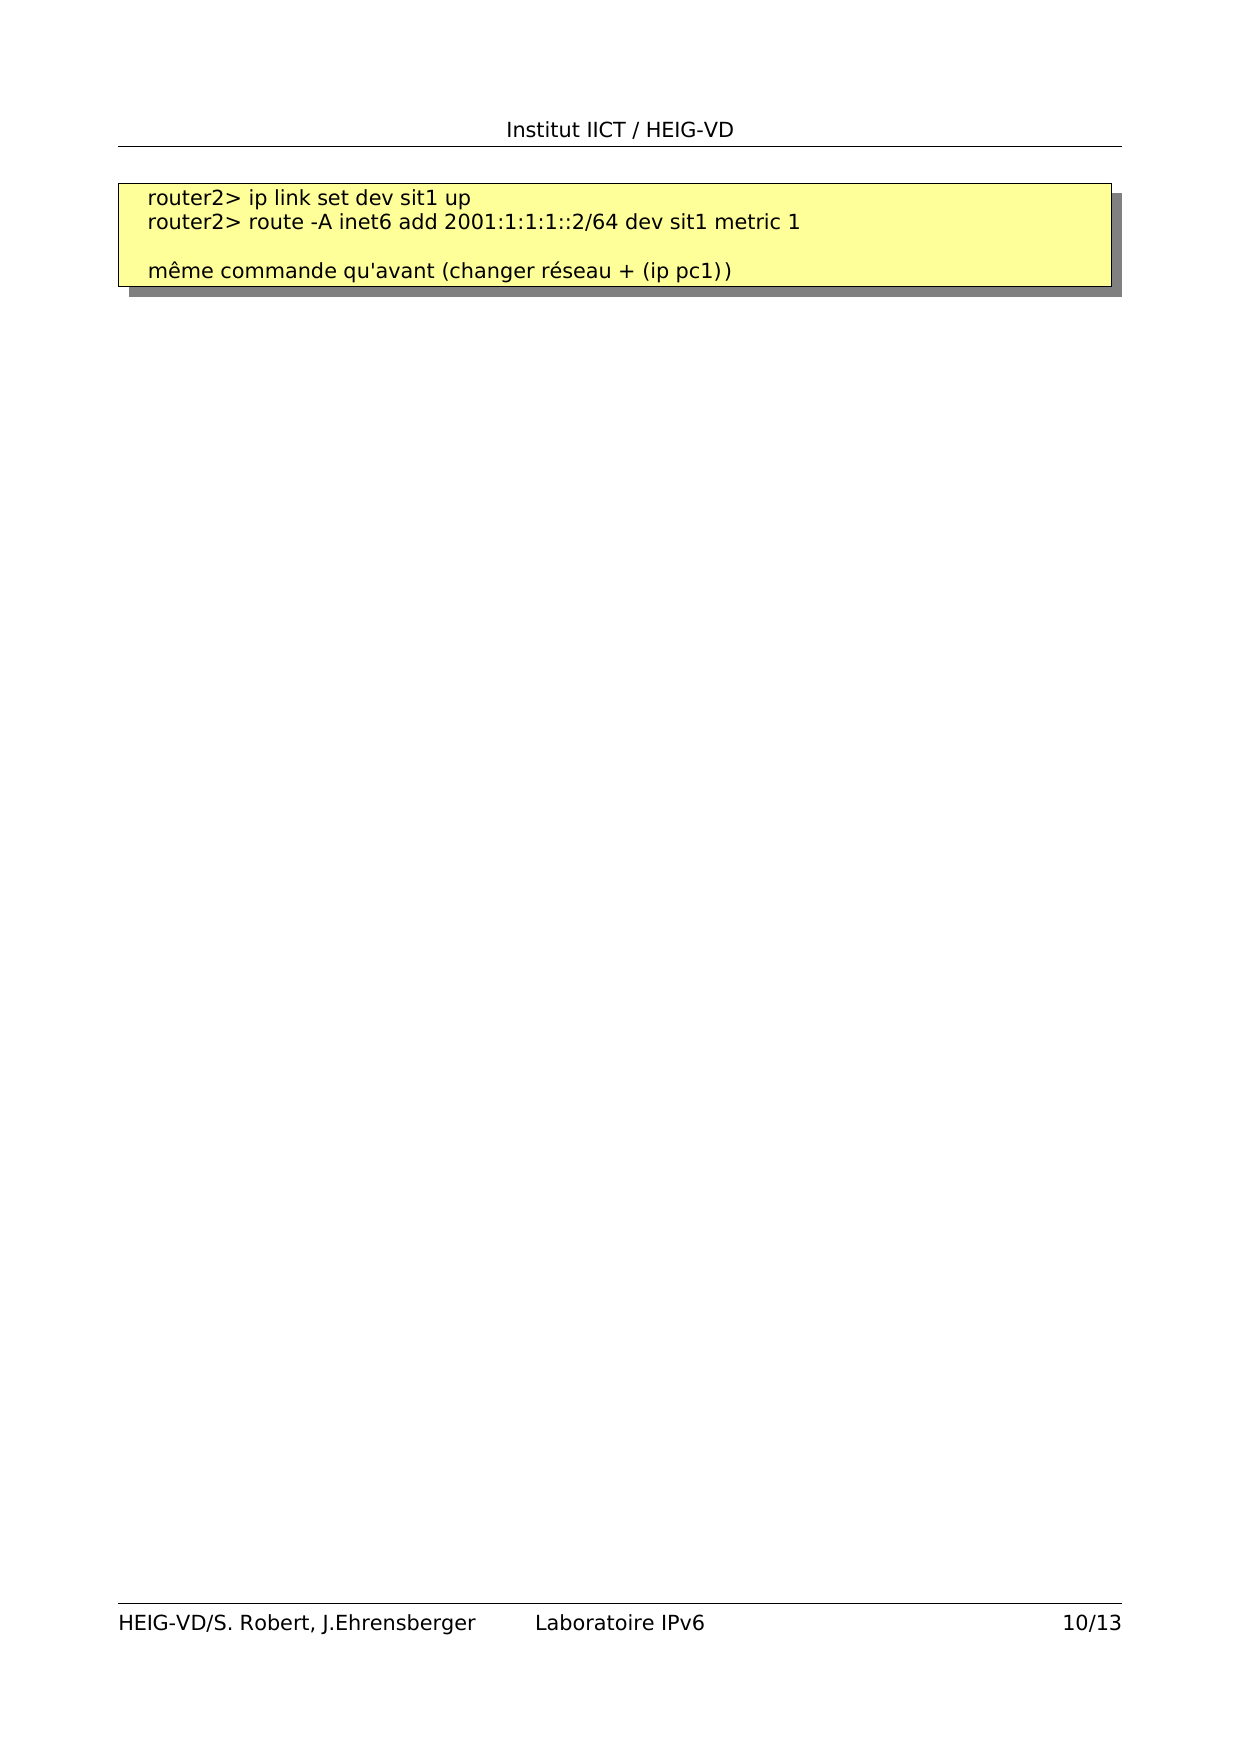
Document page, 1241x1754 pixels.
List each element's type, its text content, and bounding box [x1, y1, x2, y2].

list même commande qu'avant (changer réseau + (ip pc1)) [119, 256, 1111, 286]
text router2> ip link set dev sit1 up [119, 184, 1111, 207]
text router2> route -A inet6 add 2001:1:1:1::2/64 dev sit1 metric 1 [119, 207, 1111, 231]
